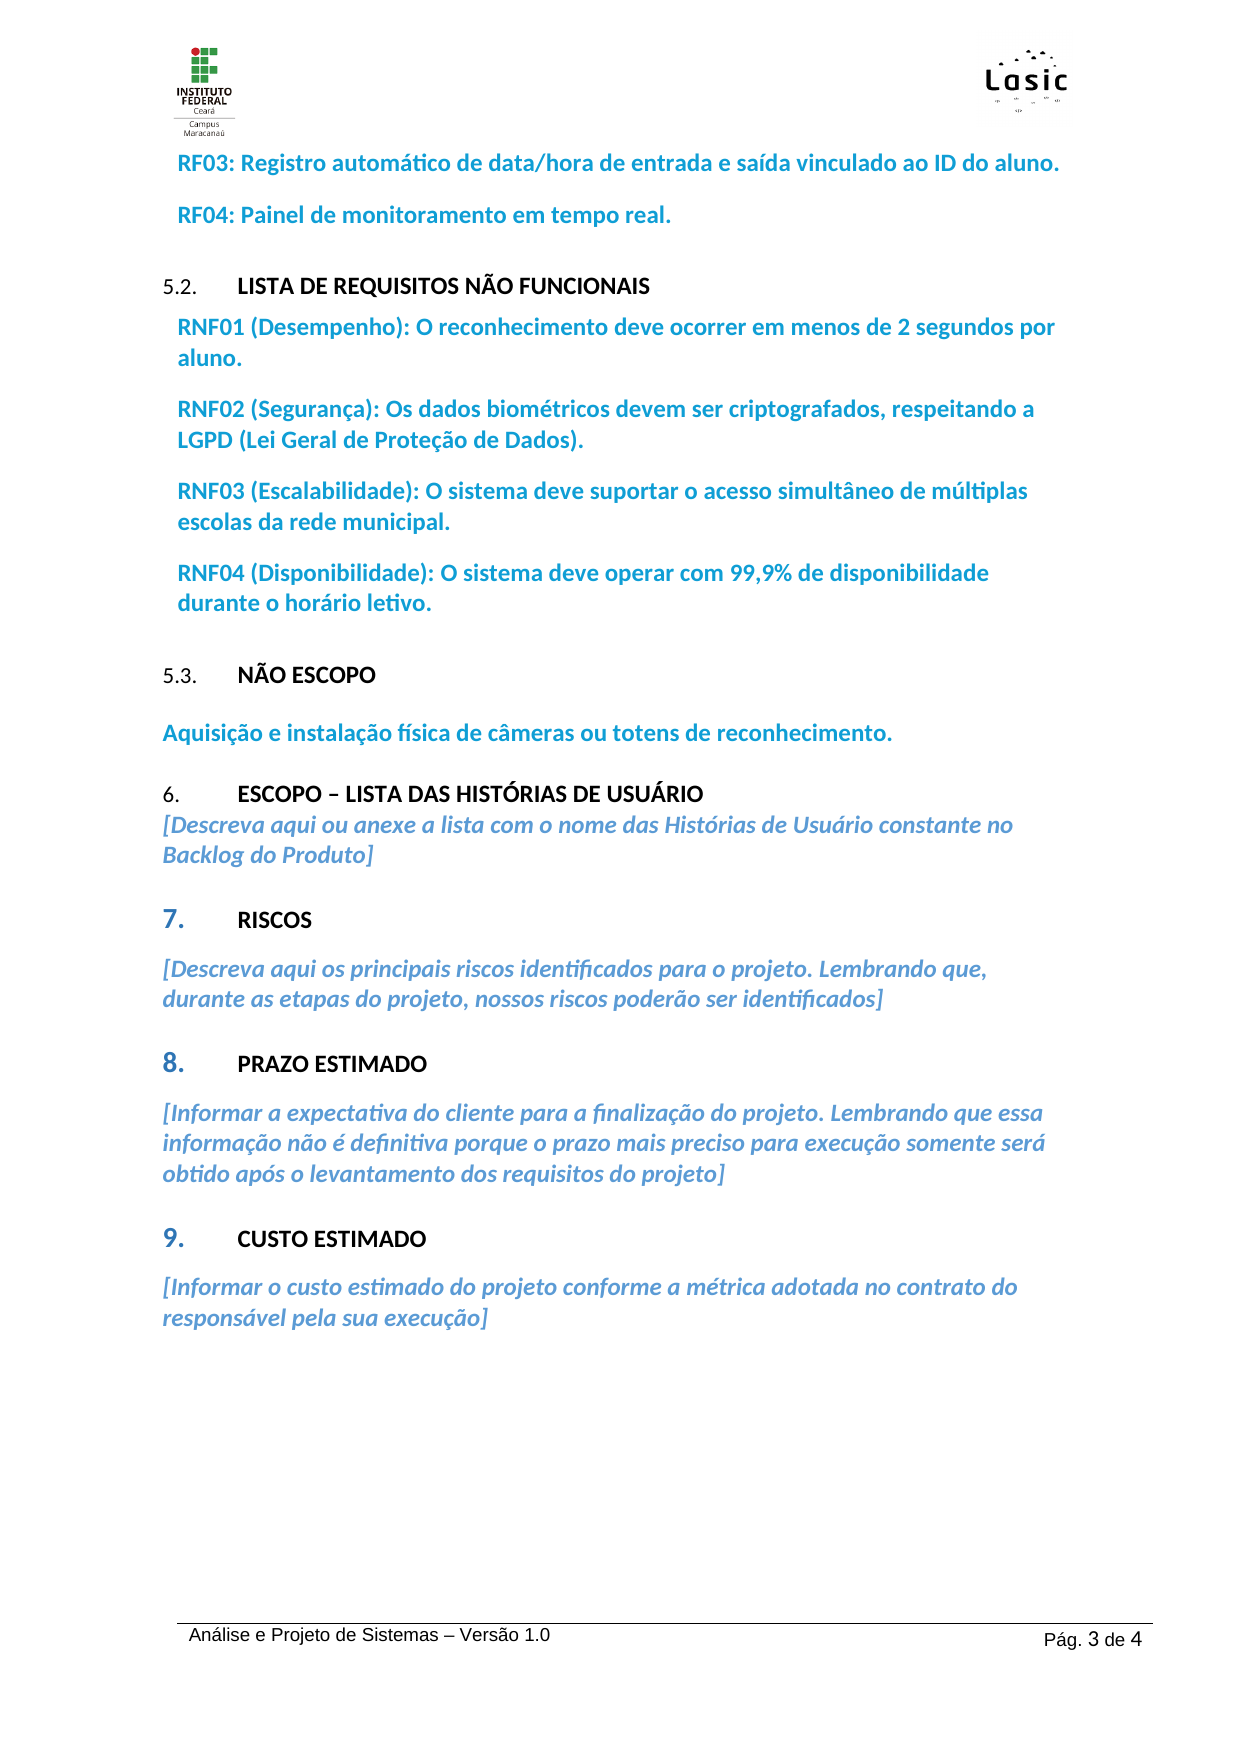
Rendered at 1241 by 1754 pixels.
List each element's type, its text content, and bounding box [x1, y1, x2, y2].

text RNF02 (Segurança): Os dados biométricos devem ser criptografados, respeitando a LGPD (Lei Geral de Proteção de Dados). [177, 393, 1063, 454]
list LISTA DE REQUISITOS NÃO FUNCIONAIS [162, 270, 1063, 301]
text RNF01 (Desempenho): O reconhecimento deve ocorrer em menos de 2 segundos por aluno. [177, 311, 1063, 372]
list RISCOS [162, 901, 1063, 936]
text [Descreva aqui os principais riscos identificados para o projeto. Lembrando que, durante as etapas do projeto, nossos riscos poderão ser identificados] [162, 953, 1063, 1014]
text [Informar o custo estimado do projeto conforme a métrica adotada no contrato do responsável pela sua execução] [162, 1271, 1063, 1332]
list CUSTO ESTIMADO [162, 1219, 1063, 1254]
list ESCOPO – LISTA DAS HISTÓRIAS DE USUÁRIO [162, 778, 1063, 809]
list NÃO ESCOPO [162, 659, 1063, 689]
text [Descreva aqui ou anexe a lista com o nome das Histórias de Usuário constante no Backlog do Produto] [162, 809, 1063, 870]
text RNF03 (Escalabilidade): O sistema deve suportar o acesso simultâneo de múltiplas escolas da rede municipal. [177, 475, 1063, 536]
text RF03: Registro automático de data/hora de entrada e saída vinculado ao ID do aluno. [177, 148, 1063, 178]
text Aquisição e instalação física de câmeras ou totens de reconhecimento. [162, 717, 1063, 748]
text RNF04 (Disponibilidade): O sistema deve operar com 99,9% de disponibilidade durante o horário letivo. [177, 557, 1063, 618]
list PRAZO ESTIMADO [162, 1044, 1063, 1080]
text [Informar a expectativa do cliente para a finalização do projeto. Lembrando que essa informação não é definitiva porque o prazo mais preciso para execução somente será obtido após o levantamento dos requisitos do projeto] [162, 1097, 1063, 1188]
text RF04: Painel de monitoramento em tempo real. [177, 199, 1063, 229]
